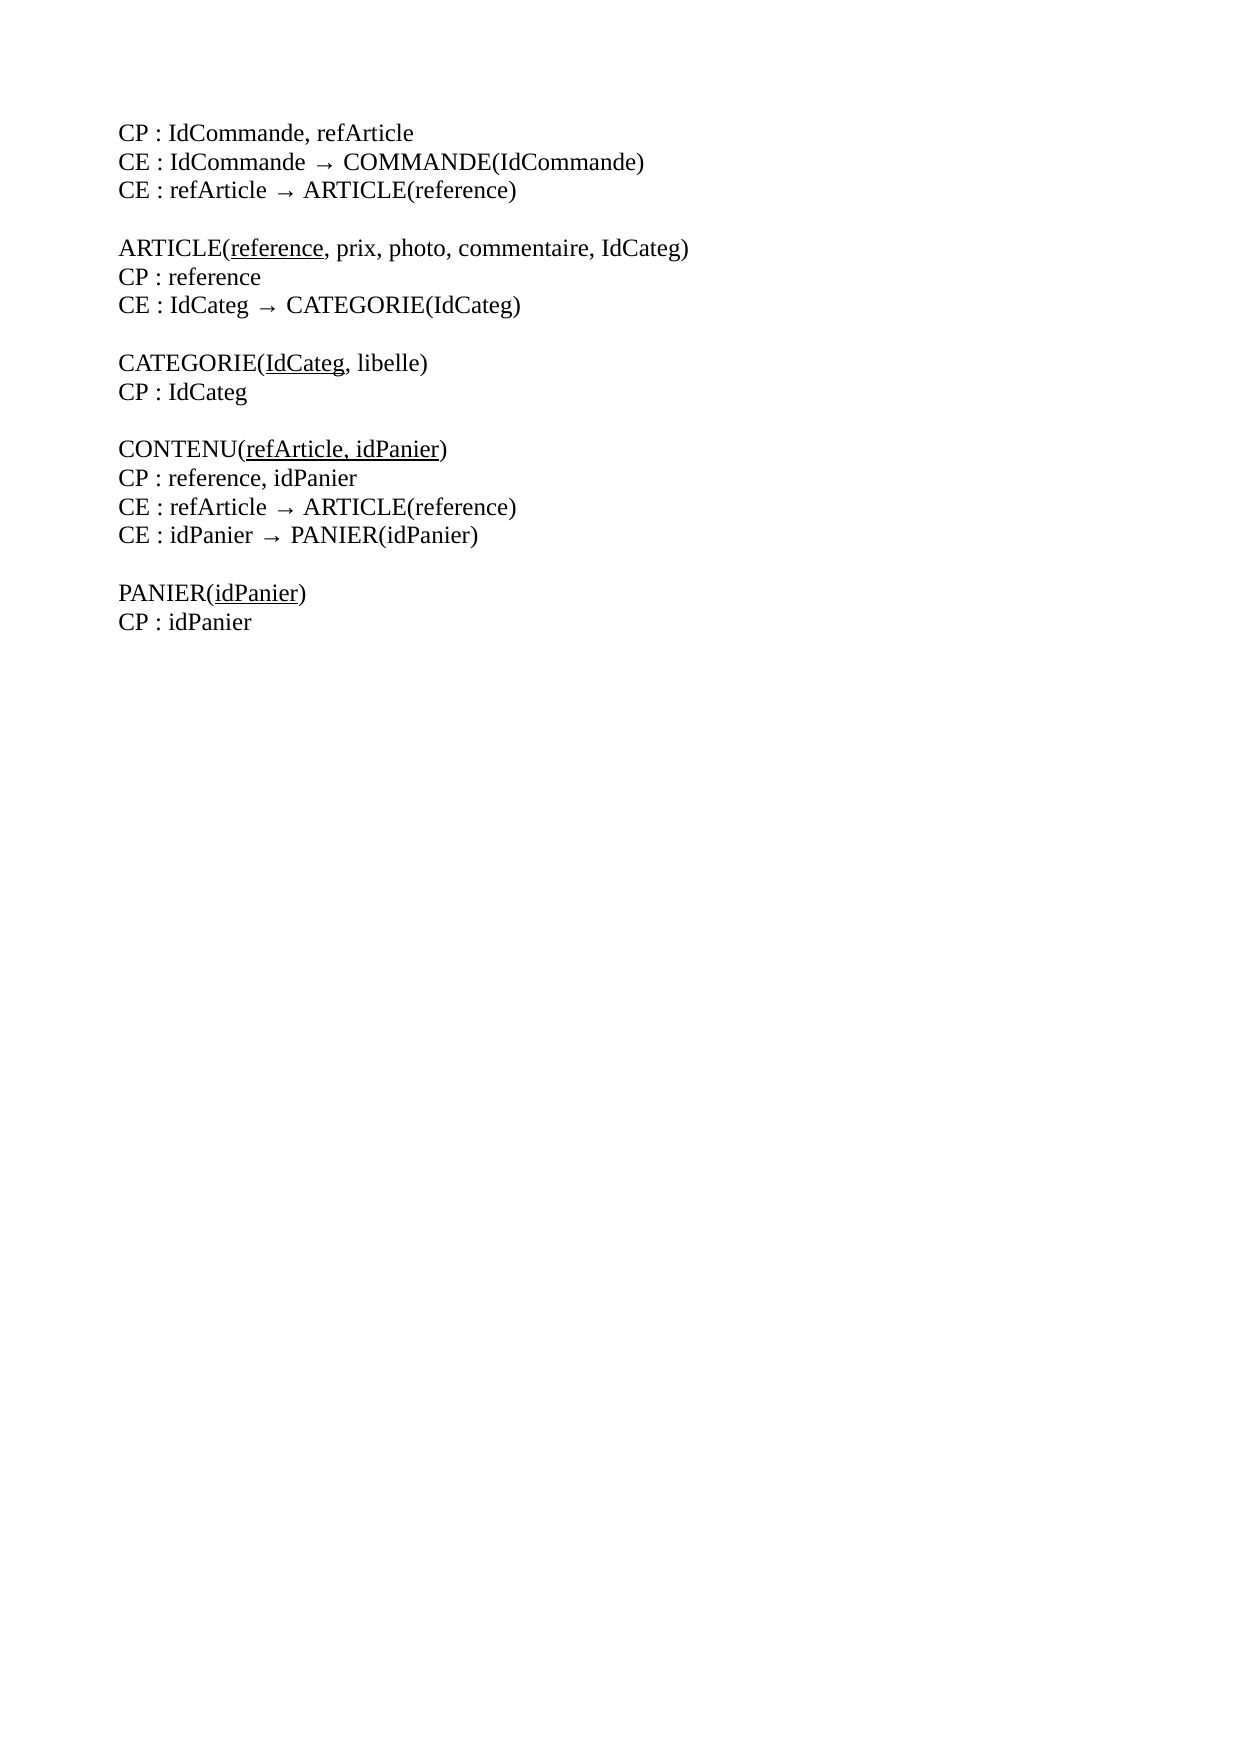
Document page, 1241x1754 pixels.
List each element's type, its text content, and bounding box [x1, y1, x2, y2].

text CE : IdCateg → CATEGORIE(IdCateg) [118, 291, 1122, 319]
text ARTICLE(reference, prix, photo, commentaire, IdCateg) [118, 233, 1122, 262]
text PANIER(idPanier) [118, 578, 1122, 607]
text CP : idPanier [118, 607, 1122, 636]
text CONTENU(refArticle, idPanier) [118, 434, 1122, 463]
text CE : refArticle → ARTICLE(reference) [118, 492, 1122, 521]
text CATEGORIE(IdCateg, libelle) [118, 348, 1122, 377]
text CE : IdCommande → COMMANDE(IdCommande) [118, 147, 1122, 176]
text CP : reference [118, 262, 1122, 291]
text CE : idPanier → PANIER(idPanier) [118, 521, 1122, 549]
text CP : reference, idPanier [118, 463, 1122, 492]
text CE : refArticle → ARTICLE(reference) [118, 176, 1122, 204]
text CP : IdCateg [118, 377, 1122, 406]
text CP : IdCommande, refArticle [118, 118, 1122, 147]
